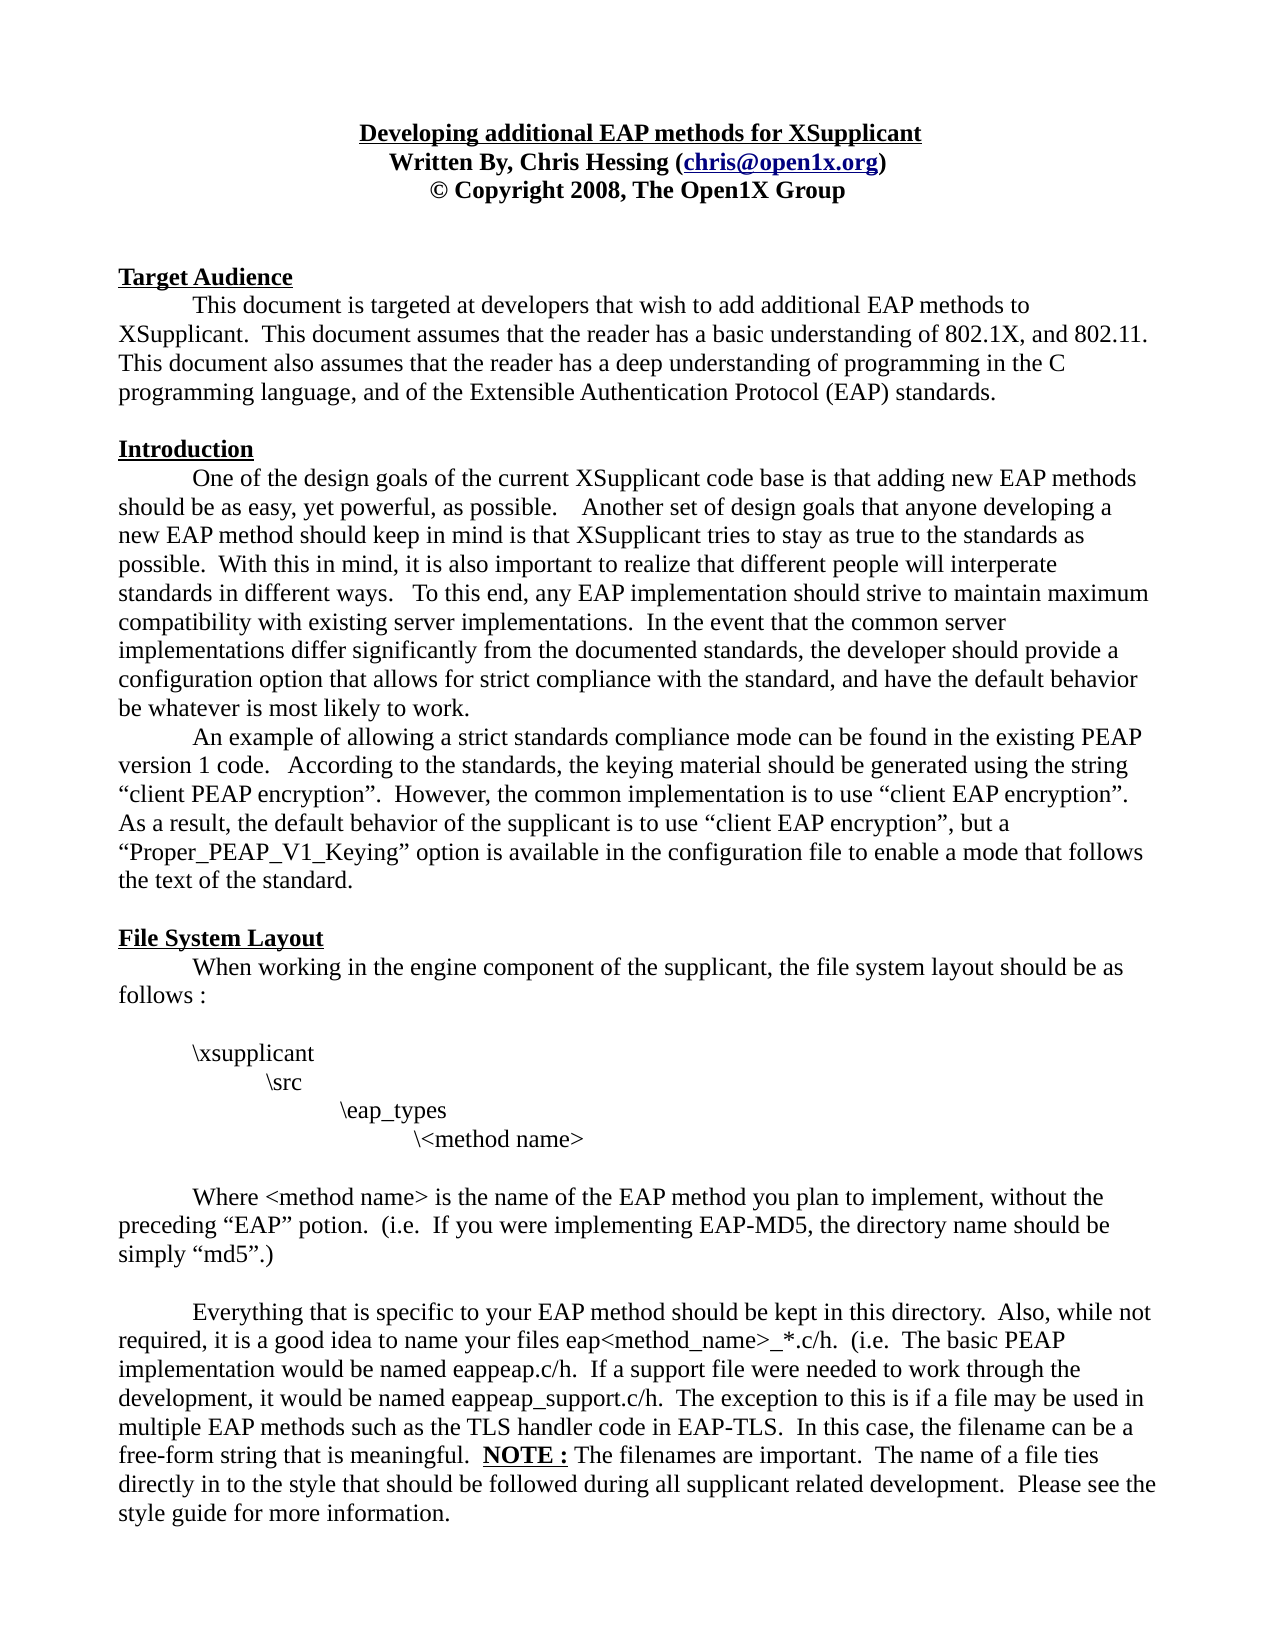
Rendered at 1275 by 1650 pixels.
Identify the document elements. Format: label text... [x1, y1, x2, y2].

text \eap_types [118, 1096, 1157, 1124]
text When working in the engine component of the supplicant, the file system layout should be as follows : [118, 952, 1157, 1009]
text \src [118, 1067, 1157, 1096]
text Written By, Chris Hessing (chris@open1x.org) [118, 147, 1157, 176]
text File System Layout [118, 923, 1157, 952]
text Target Audience [118, 262, 1157, 291]
text This document is targeted at developers that wish to add additional EAP methods to XSupplicant. This document assumes that the reader has a basic understanding of 802.1X, and 802.11. This document also assumes that the reader has a deep understanding of programming in the C programming language, and of the Extensible Authentication Protocol (EAP) standards. [118, 291, 1157, 406]
text Developing additional EAP methods for XSupplicant [118, 118, 1157, 147]
text Introduction [118, 434, 1157, 463]
text © Copyright 2008, The Open1X Group [118, 176, 1157, 204]
text One of the design goals of the current XSupplicant code base is that adding new EAP methods should be as easy, yet powerful, as possible. Another set of design goals that anyone developing a new EAP method should keep in mind is that XSupplicant tries to stay as true to the standards as possible. With this in mind, it is also important to realize that different people will interperate standards in different ways. To this end, any EAP implementation should strive to maintain maximum compatibility with existing server implementations. In the event that the common server implementations differ significantly from the documented standards, the developer should provide a configuration option that allows for strict compliance with the standard, and have the default behavior be whatever is most likely to work. [118, 463, 1157, 722]
text \<method name> [118, 1124, 1157, 1153]
text An example of allowing a strict standards compliance mode can be found in the existing PEAP version 1 code. According to the standards, the keying material should be generated using the string “client PEAP encryption”. However, the common implementation is to use “client EAP encryption”. As a result, the default behavior of the supplicant is to use “client EAP encryption”, but a “Proper_PEAP_V1_Keying” option is available in the configuration file to enable a mode that follows the text of the standard. [118, 722, 1157, 894]
text Where <method name> is the name of the EAP method you plan to implement, without the preceding “EAP” potion. (i.e. If you were implementing EAP-MD5, the directory name should be simply “md5”.) [118, 1182, 1157, 1268]
text \xsupplicant [118, 1038, 1157, 1067]
text Everything that is specific to your EAP method should be kept in this directory. Also, while not required, it is a good idea to name your files eap<method_name>_*.c/h. (i.e. The basic PEAP implementation would be named eappeap.c/h. If a support file were needed to work through the development, it would be named eappeap_support.c/h. The exception to this is if a file may be used in multiple EAP methods such as the TLS handler code in EAP-TLS. In this case, the filename can be a free-form string that is meaningful. NOTE : The filenames are important. The name of a file ties directly in to the style that should be followed during all supplicant related development. Please see the style guide for more information. [118, 1297, 1157, 1527]
